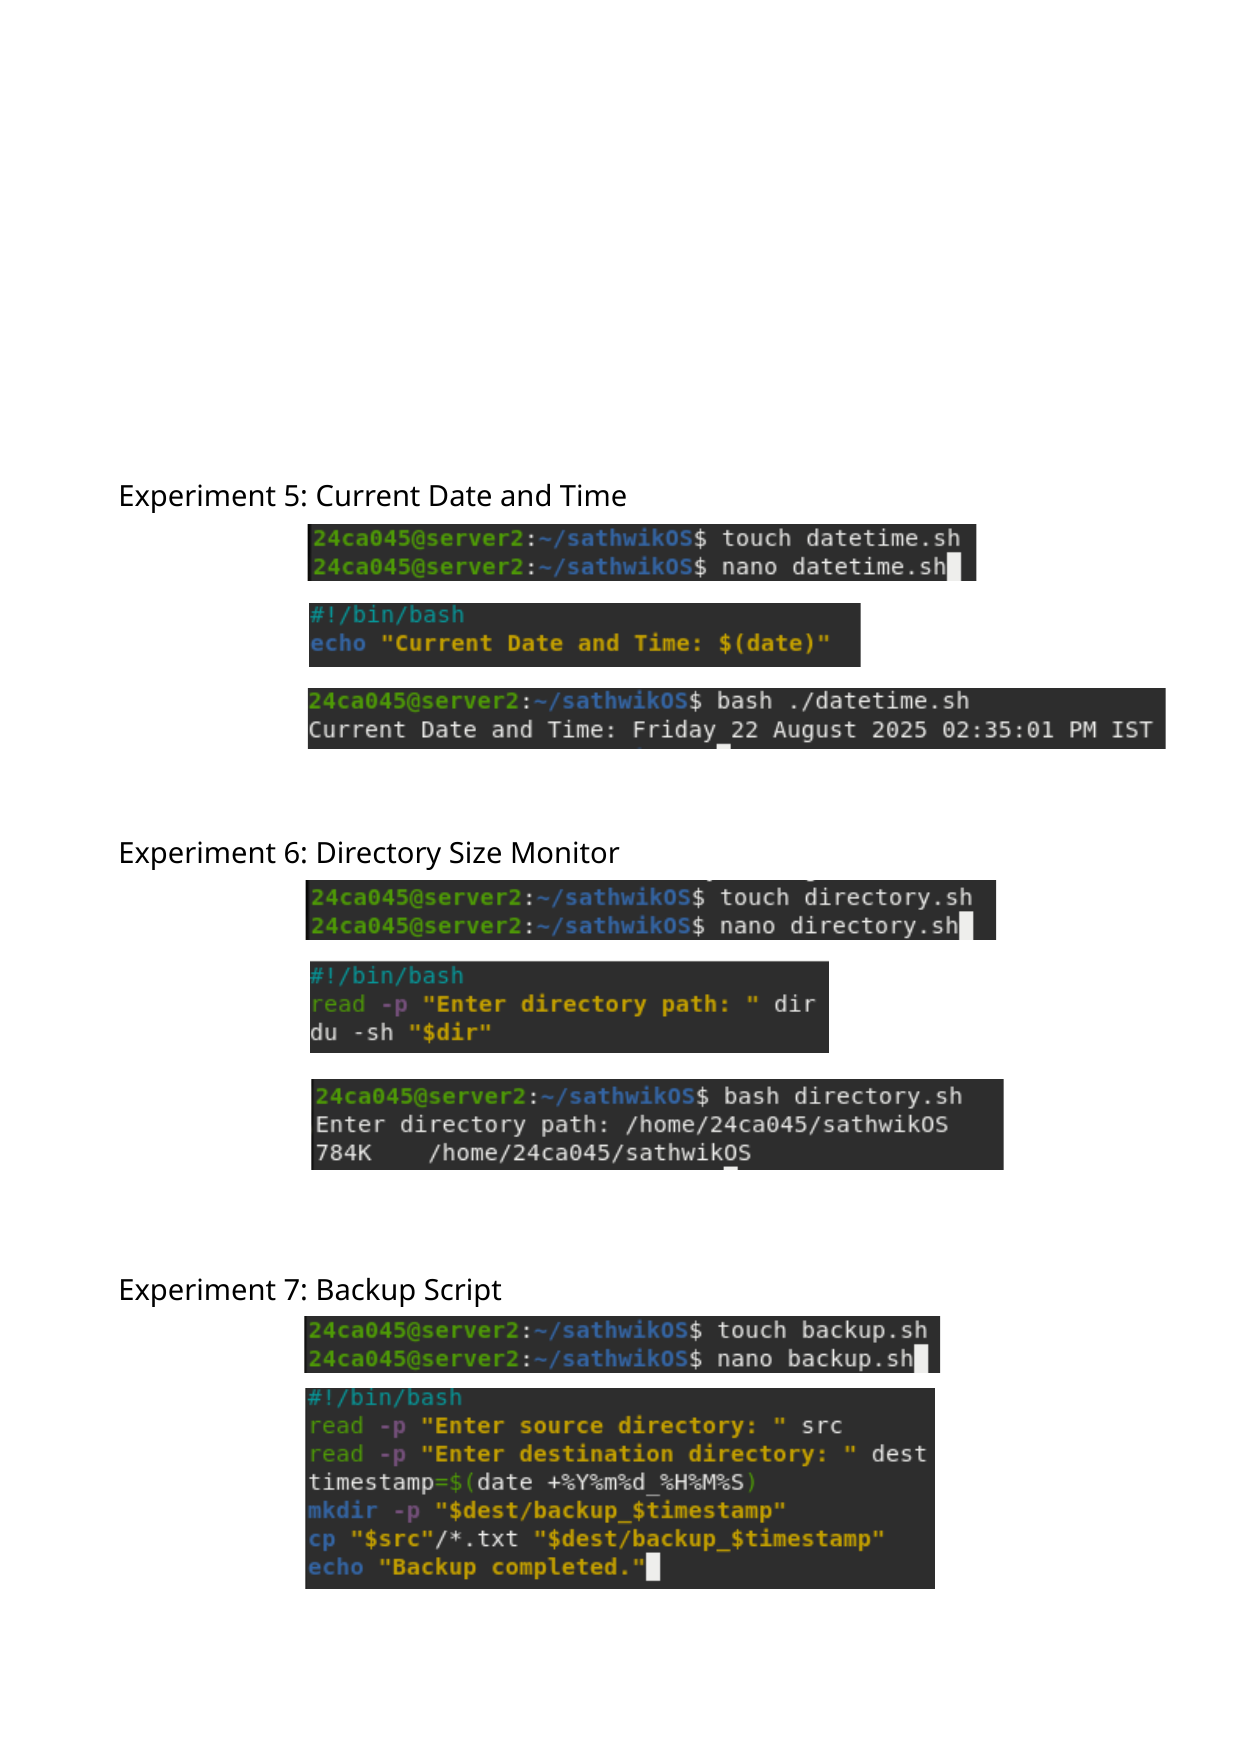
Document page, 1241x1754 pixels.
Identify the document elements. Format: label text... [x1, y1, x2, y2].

picture [304, 1316, 941, 1373]
text Experiment 7: Backup Script [118, 1269, 1122, 1309]
picture [307, 524, 977, 581]
picture [309, 603, 861, 667]
picture [305, 880, 997, 940]
picture [305, 1388, 935, 1589]
text Experiment 5: Current Date and Time [118, 475, 1122, 515]
text Experiment 6: Directory Size Monitor [118, 832, 1122, 872]
picture [310, 960, 829, 1053]
picture [307, 688, 1166, 749]
picture [311, 1079, 1004, 1170]
